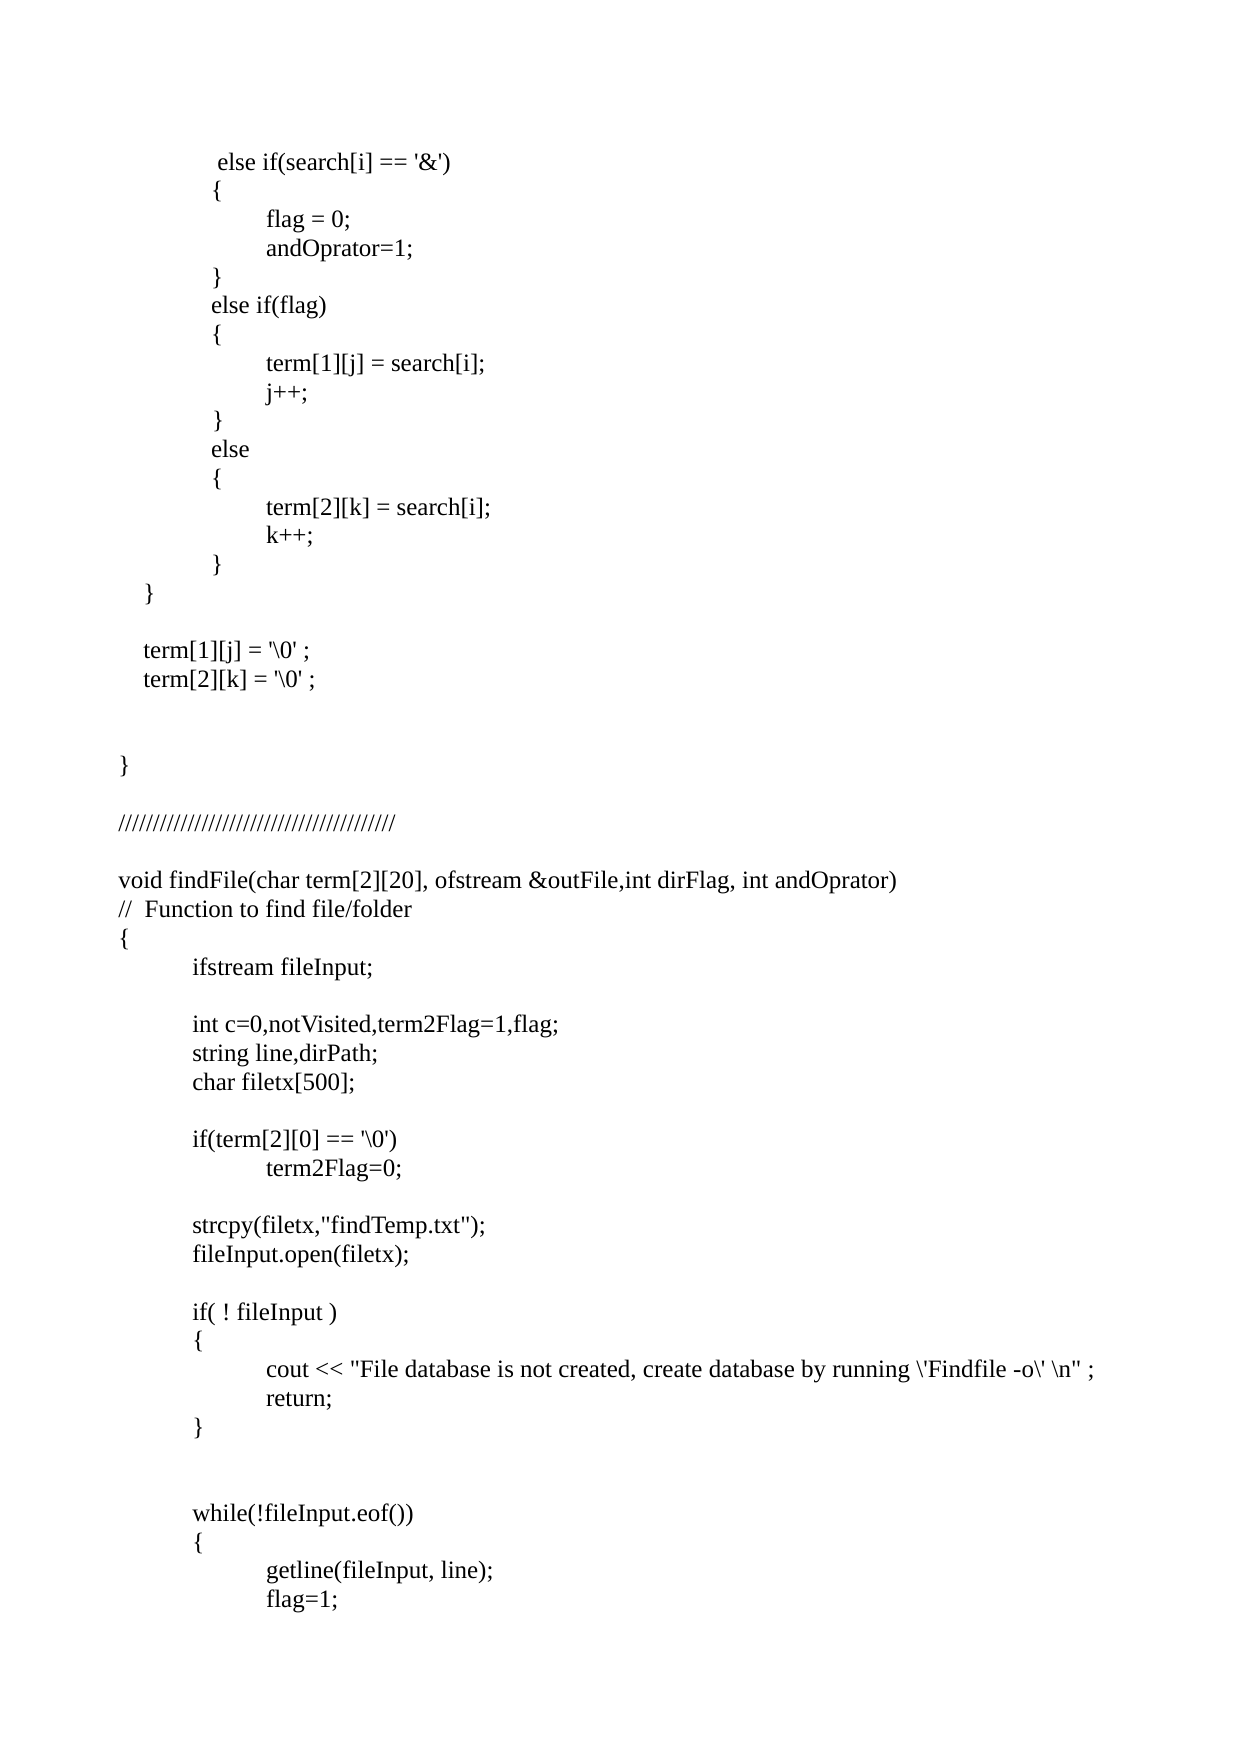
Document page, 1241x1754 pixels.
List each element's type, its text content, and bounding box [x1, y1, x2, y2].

text if(term[2][0] == '\0') [118, 1124, 1122, 1153]
text term[1][j] = search[i]; [118, 348, 1122, 377]
text term[2][k] = search[i]; [118, 492, 1122, 521]
text getline(fileInput, line); [118, 1556, 1122, 1584]
text fileInput.open(filetx); [118, 1239, 1122, 1268]
text if( ! fileInput ) [118, 1297, 1122, 1326]
text term[1][j] = '\0' ; [118, 636, 1122, 664]
text else [118, 434, 1122, 463]
text { [118, 1326, 1122, 1354]
text } [118, 1412, 1122, 1441]
text char filetx[500]; [118, 1067, 1122, 1096]
text } [118, 549, 1122, 578]
text strcpy(filetx,"findTemp.txt"); [118, 1211, 1122, 1239]
text while(!fileInput.eof()) [118, 1498, 1122, 1527]
text { [118, 463, 1122, 492]
text k++; [118, 521, 1122, 549]
text { [118, 319, 1122, 348]
text } [118, 406, 1122, 434]
text } [118, 262, 1122, 291]
text andOprator=1; [118, 233, 1122, 262]
text //////////////////////////////////////// [118, 808, 1122, 837]
text flag=1; [118, 1584, 1122, 1613]
text void findFile(char term[2][20], ofstream &outFile,int dirFlag, int andOprator) [118, 866, 1122, 894]
text cout << "File database is not created, create database by running \'Findfile -o\' \n" ; [118, 1354, 1122, 1383]
text { [118, 176, 1122, 204]
text j++; [118, 377, 1122, 406]
text return; [118, 1383, 1122, 1412]
text { [118, 1527, 1122, 1556]
text // Function to find file/folder [118, 894, 1122, 923]
text ifstream fileInput; [118, 952, 1122, 981]
text flag = 0; [118, 204, 1122, 233]
text string line,dirPath; [118, 1038, 1122, 1067]
text else if(search[i] == '&') [118, 147, 1122, 176]
text term[2][k] = '\0' ; [118, 664, 1122, 693]
text { [118, 923, 1122, 952]
text term2Flag=0; [118, 1153, 1122, 1182]
text } [118, 751, 1122, 779]
text else if(flag) [118, 291, 1122, 319]
text int c=0,notVisited,term2Flag=1,flag; [118, 1009, 1122, 1038]
text } [118, 578, 1122, 607]
